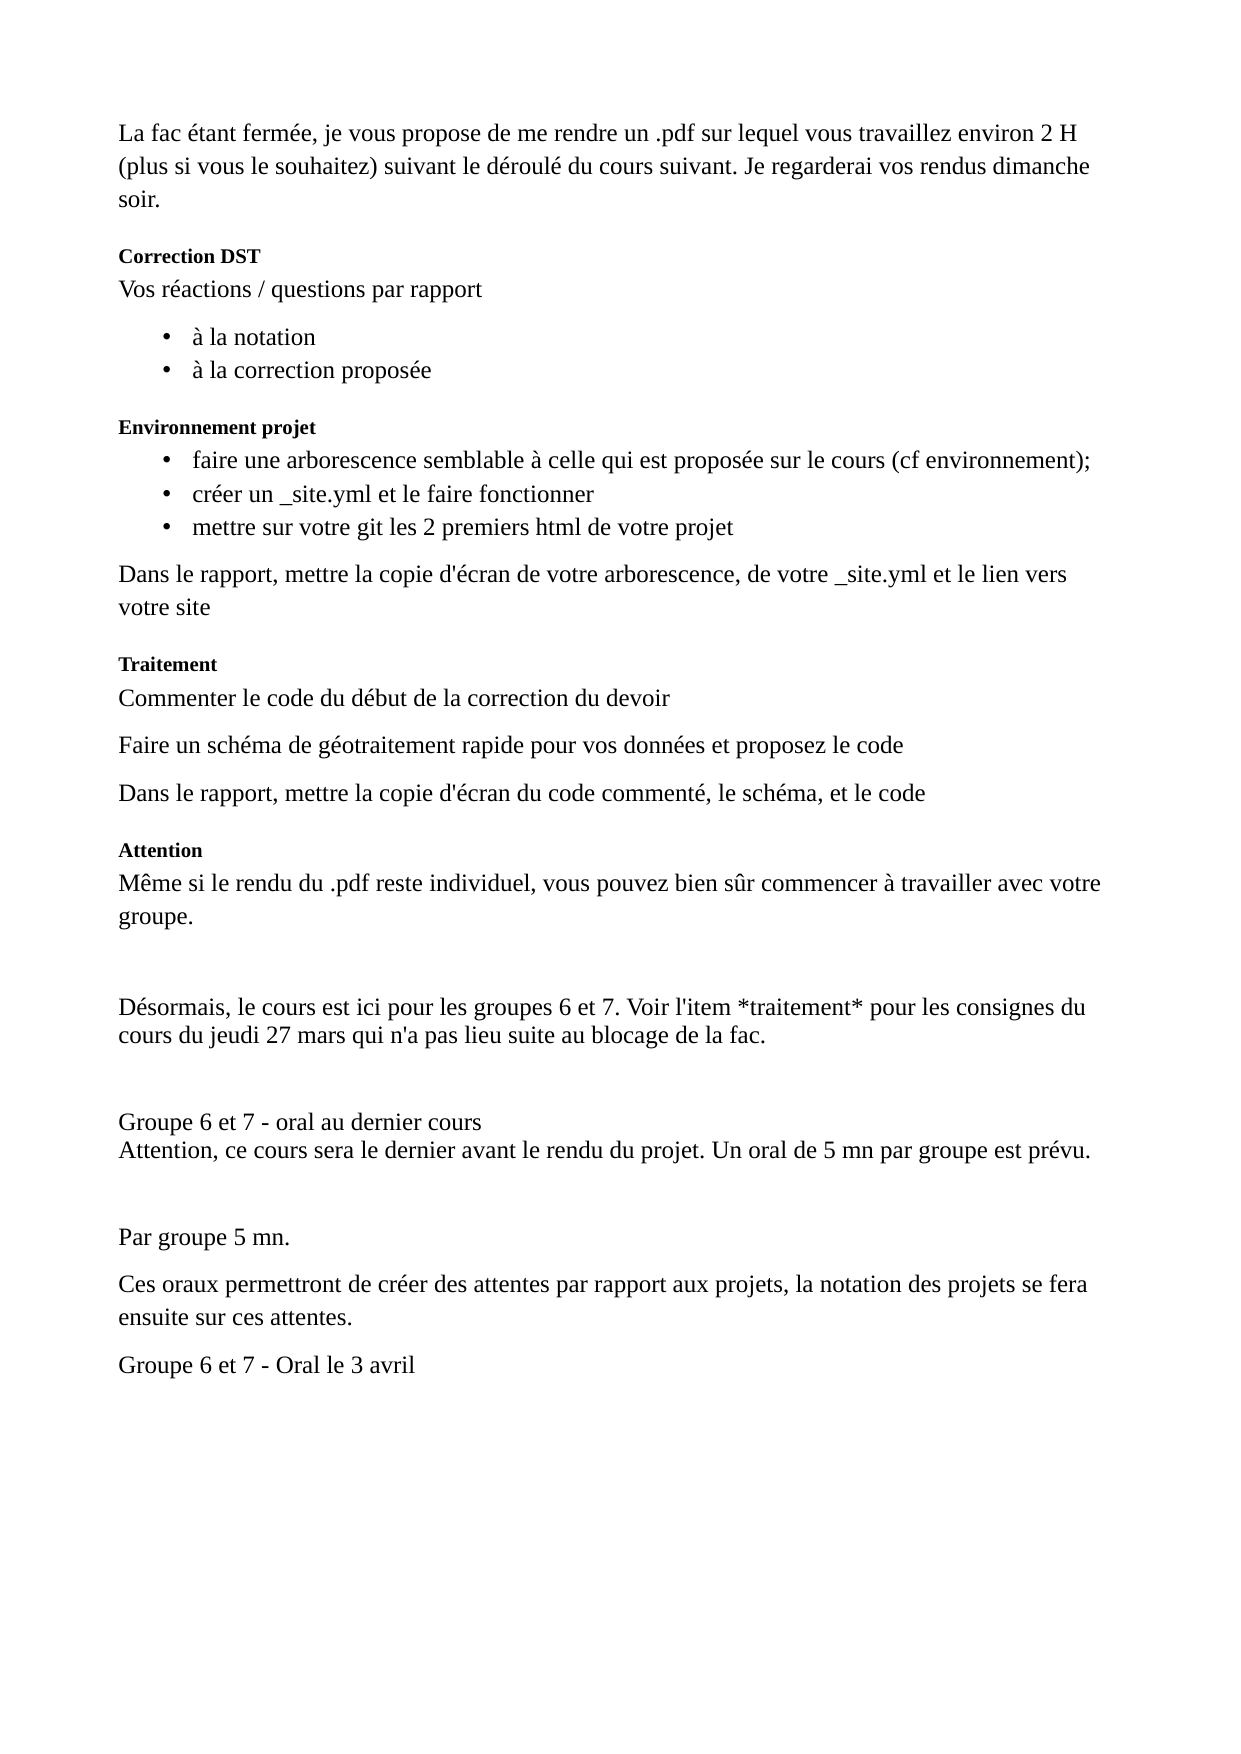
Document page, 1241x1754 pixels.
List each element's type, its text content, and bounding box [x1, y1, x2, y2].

list créer un _site.yml et le faire fonctionner [162, 479, 1122, 507]
subtitle Correction DST [118, 244, 1122, 268]
text Groupe 6 et 7 - oral au dernier cours [118, 1107, 1122, 1136]
text Même si le rendu du .pdf reste individuel, vous pouvez bien sûr commencer à travailler avec votre groupe. [118, 868, 1122, 930]
text Commenter le code du début de la correction du devoir [118, 683, 1122, 711]
subtitle Environnement projet [118, 415, 1122, 439]
text Attention, ce cours sera le dernier avant le rendu du projet. Un oral de 5 mn par groupe est prévu. [118, 1136, 1122, 1164]
list mettre sur votre git les 2 premiers html de votre projet [162, 512, 1122, 540]
text Dans le rapport, mettre la copie d'écran du code commenté, le schéma, et le code [118, 778, 1122, 807]
text Groupe 6 et 7 - Oral le 3 avril [118, 1350, 1122, 1379]
text Dans le rapport, mettre la copie d'écran de votre arborescence, de votre _site.yml et le lien vers votre site [118, 559, 1122, 621]
text Faire un schéma de géotraitement rapide pour vos données et proposez le code [118, 730, 1122, 759]
list faire une arborescence semblable à celle qui est proposée sur le cours (cf environnement); [162, 446, 1122, 474]
text Vos réactions / questions par rapport [118, 274, 1122, 303]
list à la correction proposée [162, 355, 1122, 384]
subtitle Traitement [118, 652, 1122, 676]
text Par groupe 5 mn. [118, 1222, 1122, 1251]
list à la notation [162, 322, 1122, 351]
text La fac étant fermée, je vous propose de me rendre un .pdf sur lequel vous travaillez environ 2 H (plus si vous le souhaitez) suivant le déroulé du cours suivant. Je regarderai vos rendus dimanche soir. [118, 118, 1122, 213]
subtitle Attention [118, 838, 1122, 862]
text Ces oraux permettront de créer des attentes par rapport aux projets, la notation des projets se fera ensuite sur ces attentes. [118, 1269, 1122, 1331]
text Désormais, le cours est ici pour les groupes 6 et 7. Voir l'item *traitement* pour les consignes du cours du jeudi 27 mars qui n'a pas lieu suite au blocage de la fac. [118, 992, 1122, 1049]
